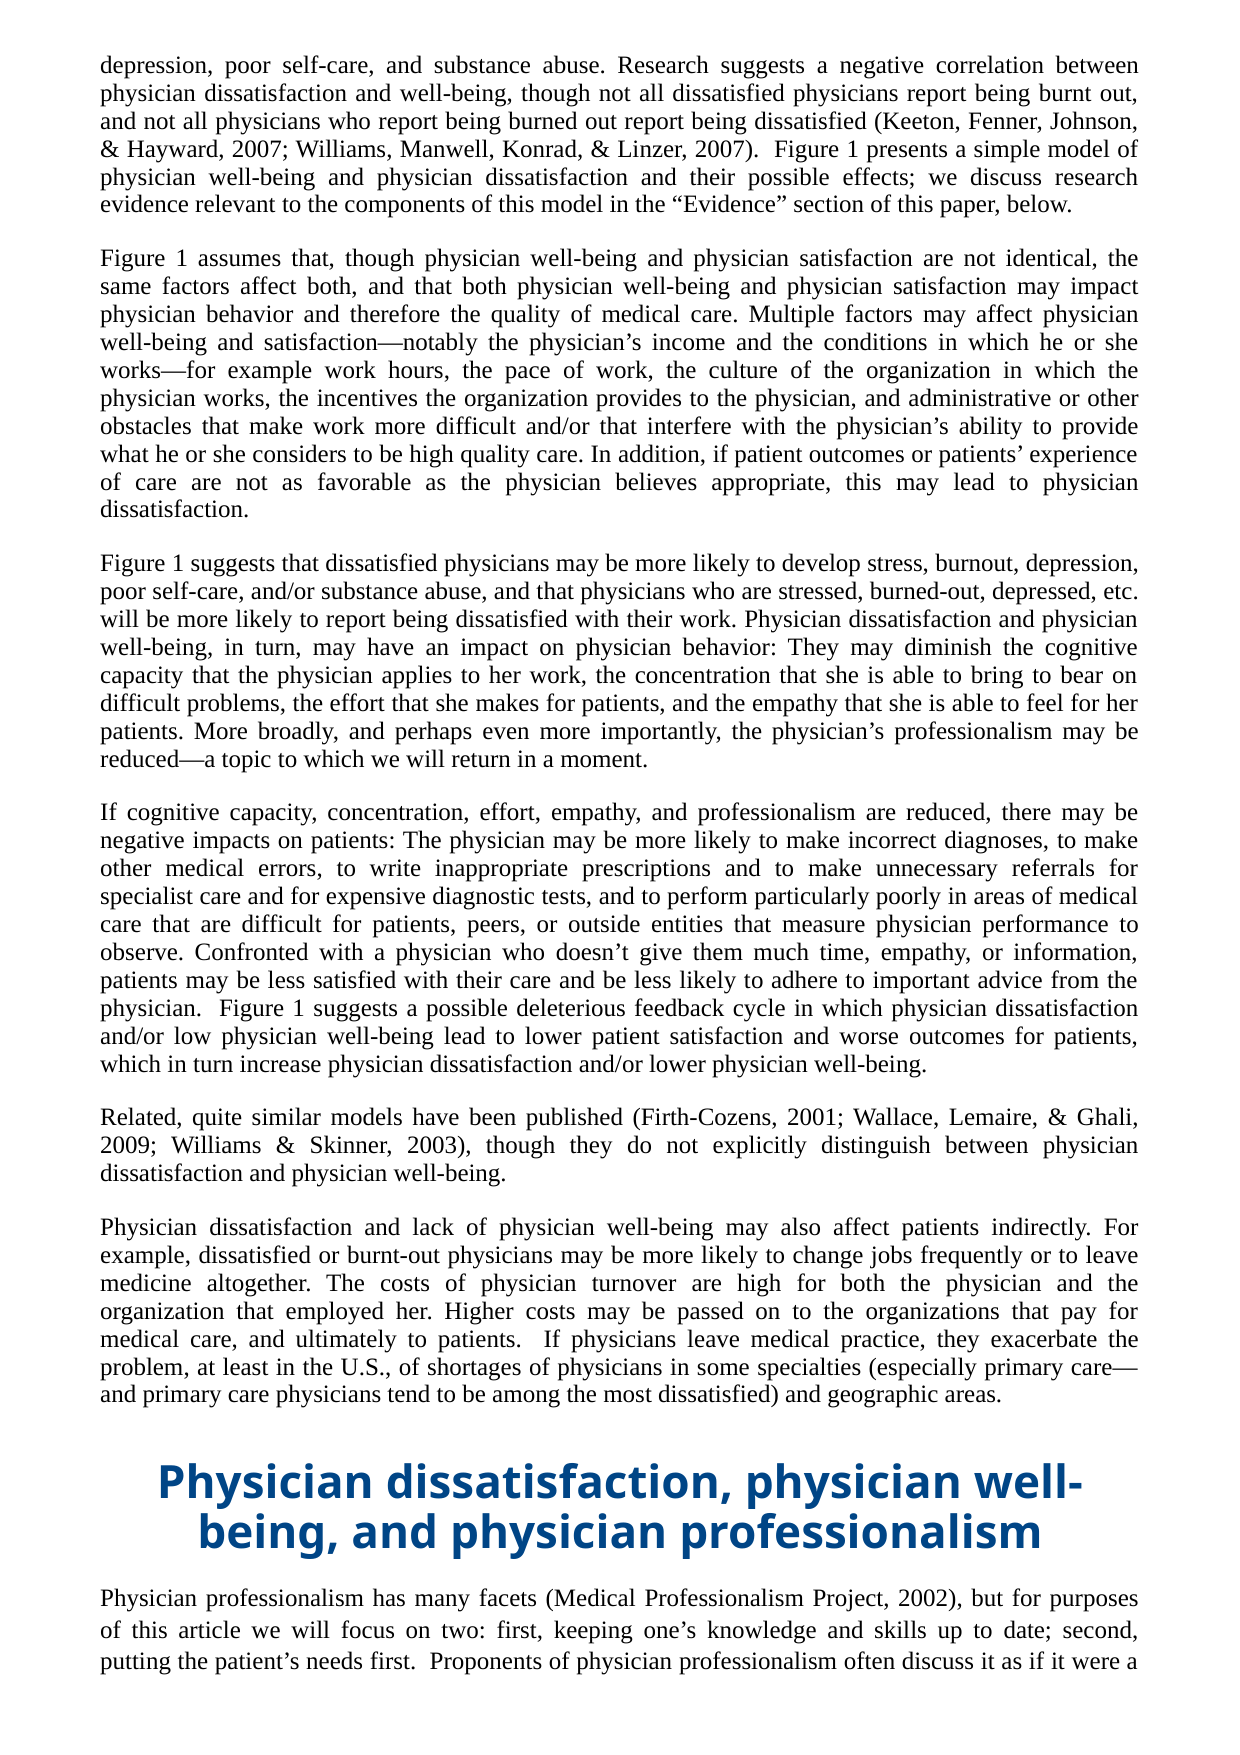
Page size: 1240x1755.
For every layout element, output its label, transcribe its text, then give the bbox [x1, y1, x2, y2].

text depression, poor self-care, and substance abuse. Research suggests a negative correlation between physician dissatisfaction and well-being, though not all dissatisfied physicians report being burnt out, and not all physicians who report being burned out report being dissatisfied (Keeton, Fenner, Johnson, & Hayward, 2007; Williams, Manwell, Konrad, & Linzer, 2007). Figure 1 presents a simple model of physician well-being and physician dissatisfaction and their possible effects; we discuss research evidence relevant to the components of this model in the “Evidence” section of this paper, below. [100, 50, 1139, 218]
text Physician professionalism has many facets (Medical Professionalism Project, 2002), but for purposes of this article we will focus on two: first, keeping one’s knowledge and skills up to date; second, putting the patient’s needs first. Proponents of physician professionalism often discuss it as if it were a [100, 1583, 1139, 1675]
text If cognitive capacity, concentration, effort, empathy, and professionalism are reduced, there may be negative impacts on patients: The physician may be more likely to make incorrect diagnoses, to make other medical errors, to write inappropriate prescriptions and to make unnecessary referrals for specialist care and for expensive diagnostic tests, and to perform particularly poorly in areas of medical care that are difficult for patients, peers, or outside entities that measure physician performance to observe. Confronted with a physician who doesn’t give them much time, empathy, or information, patients may be less satisfied with their care and be less likely to adhere to important advice from the physician. Figure 1 suggests a possible deleterious feedback cycle in which physician dissatisfaction and/or low physician well-being lead to lower patient satisfaction and worse outcomes for patients, which in turn increase physician dissatisfaction and/or lower physician well-being. [100, 797, 1139, 1077]
text Figure 1 assumes that, though physician well-being and physician satisfaction are not identical, the same factors affect both, and that both physician well-being and physician satisfaction may impact physician behavior and therefore the quality of medical care. Multiple factors may affect physician well-being and satisfaction—notably the physician’s income and the conditions in which he or she works—for example work hours, the pace of work, the culture of the organization in which the physician works, the incentives the organization provides to the physician, and administrative or other obstacles that make work more difficult and/or that interfere with the physician’s ability to provide what he or she considers to be high quality care. In addition, if patient outcomes or patients’ experience of care are not as favorable as the physician believes appropriate, this may lead to physician dissatisfaction. [100, 243, 1139, 523]
text Physician dissatisfaction and lack of physician well-being may also affect patients indirectly. For example, dissatisfied or burnt-out physicians may be more likely to change jobs frequently or to leave medicine altogether. The costs of physician turnover are high for both the physician and the organization that employed her. Higher costs may be passed on to the organizations that pay for medical care, and ultimately to patients. If physicians leave medical practice, they exacerbate the problem, at least in the U.S., of shortages of physicians in some specialties (especially primary care—and primary care physicians tend to be among the most dissatisfied) and geographic areas. [100, 1212, 1139, 1408]
subtitle Physician dissatisfaction, physician well-being, and physician professionalism [100, 1458, 1139, 1558]
text Related, quite similar models have been published (Firth-Cozens, 2001; Wallace, Lemaire, & Ghali, 2009; Williams & Skinner, 2003), though they do not explicitly distinguish between physician dissatisfaction and physician well-being. [100, 1102, 1139, 1187]
text Figure 1 suggests that dissatisfied physicians may be more likely to develop stress, burnout, depression, poor self-care, and/or substance abuse, and that physicians who are stressed, burned-out, depressed, etc. will be more likely to report being dissatisfied with their work. Physician dissatisfaction and physician well-being, in turn, may have an impact on physician behavior: They may diminish the cognitive capacity that the physician applies to her work, the concentration that she is able to bring to bear on difficult problems, the effort that she makes for patients, and the empathy that she is able to feel for her patients. More broadly, and perhaps even more importantly, the physician’s professionalism may be reduced—a topic to which we will return in a moment. [100, 548, 1139, 772]
